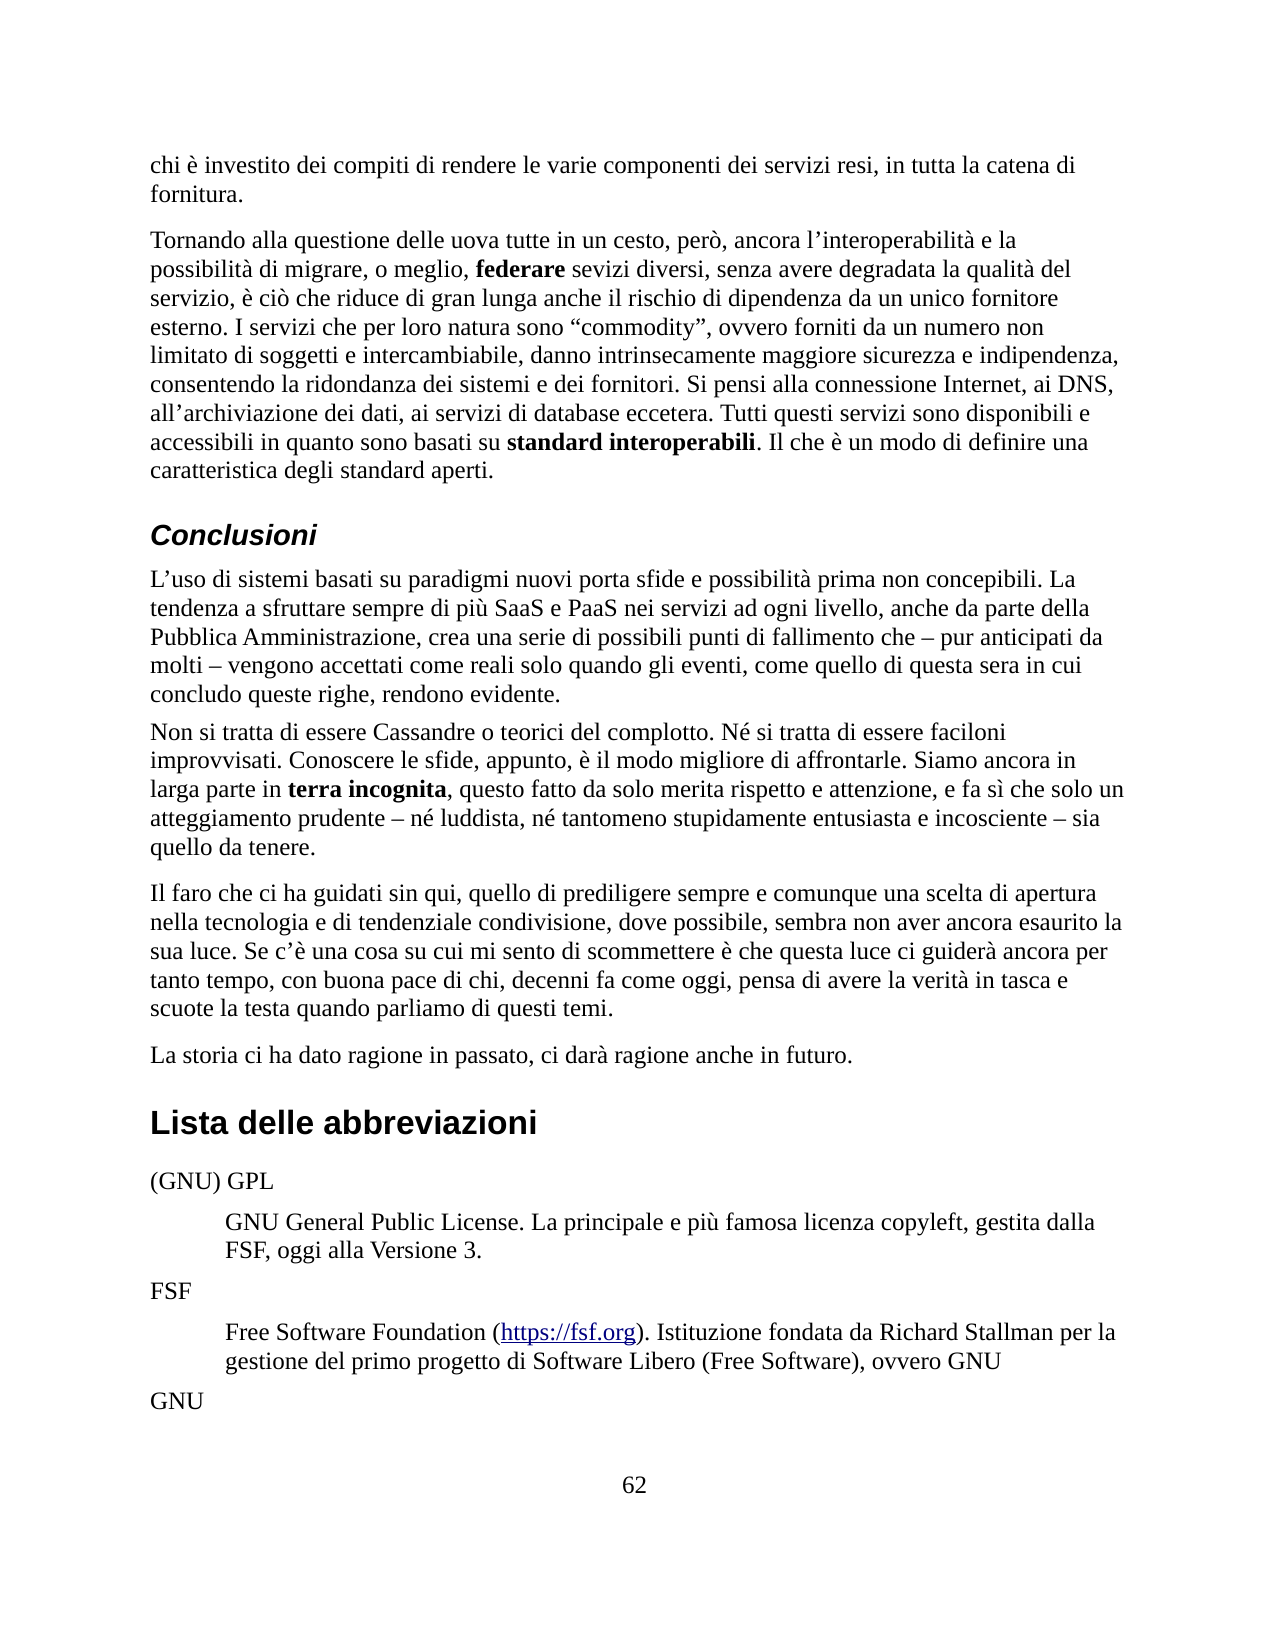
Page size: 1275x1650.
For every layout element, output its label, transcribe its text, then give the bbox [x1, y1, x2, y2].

text Free Software Foundation (https://fsf.org). Istituzione fondata da Richard Stallman per la gestione del primo progetto di Software Libero (Free Software), ovvero GNU [225, 1317, 1125, 1374]
text L’uso di sistemi basati su paradigmi nuovi porta sfide e possibilità prima non concepibili. La tendenza a sfruttare sempre di più SaaS e PaaS nei servizi ad ogni livello, anche da parte della Pubblica Amministrazione, crea una serie di possibili punti di fallimento che – pur anticipati da molti – vengono accettati come reali solo quando gli eventi, come quello di questa sera in cui concludo queste righe, rendono evidente. [150, 564, 1125, 708]
text GNU General Public License. La principale e più famosa licenza copyleft, gestita dalla FSF, oggi alla Versione 3. [225, 1207, 1125, 1264]
text GNU [150, 1386, 1125, 1415]
text FSF [150, 1276, 1125, 1305]
text Tornando alla questione delle uova tutte in un cesto, però, ancora l’interoperabilità e la possibilità di migrare, o meglio, federare sevizi diversi, senza avere degradata la qualità del servizio, è ciò che riduce di gran lunga anche il rischio di dipendenza da un unico fornitore esterno. I servizi che per loro natura sono “commodity”, ovvero forniti da un numero non limitato di soggetti e intercambiabile, danno intrinsecamente maggiore sicurezza e indipendenza, consentendo la ridondanza dei sistemi e dei fornitori. Si pensi alla connessione Internet, ai DNS, all’archiviazione dei dati, ai servizi di database eccetera. Tutti questi servizi sono disponibili e accessibili in quanto sono basati su standard interoperabili. Il che è un modo di definire una caratteristica degli standard aperti. [150, 225, 1125, 484]
subtitle Conclusioni [150, 518, 1125, 552]
text chi è investito dei compiti di rendere le varie componenti dei servizi resi, in tutta la catena di fornitura. [150, 150, 1125, 207]
text Il faro che ci ha guidati sin qui, quello di prediligere sempre e comunque una scelta di apertura nella tecnologia e di tendenziale condivisione, dove possibile, sembra non aver ancora esaurito la sua luce. Se c’è una cosa su cui mi sento di scommettere è che questa luce ci guiderà ancora per tanto tempo, con buona pace di chi, decenni fa come oggi, pensa di avere la verità in tasca e scuote la testa quando parliamo di questi temi. [150, 878, 1125, 1022]
subtitle Lista delle abbreviazioni [150, 1103, 1125, 1142]
text (GNU) GPL [150, 1166, 1125, 1195]
text La storia ci ha dato ragione in passato, ci darà ragione anche in futuro. [150, 1040, 1125, 1069]
text Non si tratta di essere Cassandre o teorici del complotto. Né si tratta di essere faciloni improvvisati. Conoscere le sfide, appunto, è il modo migliore di affrontarle. Siamo ancora in larga parte in terra incognita, questo fatto da solo merita rispetto e attenzione, e fa sì che solo un atteggiamento prudente – né luddista, né tantomeno stupidamente entusiasta e incosciente – sia quello da tenere. [150, 717, 1125, 861]
